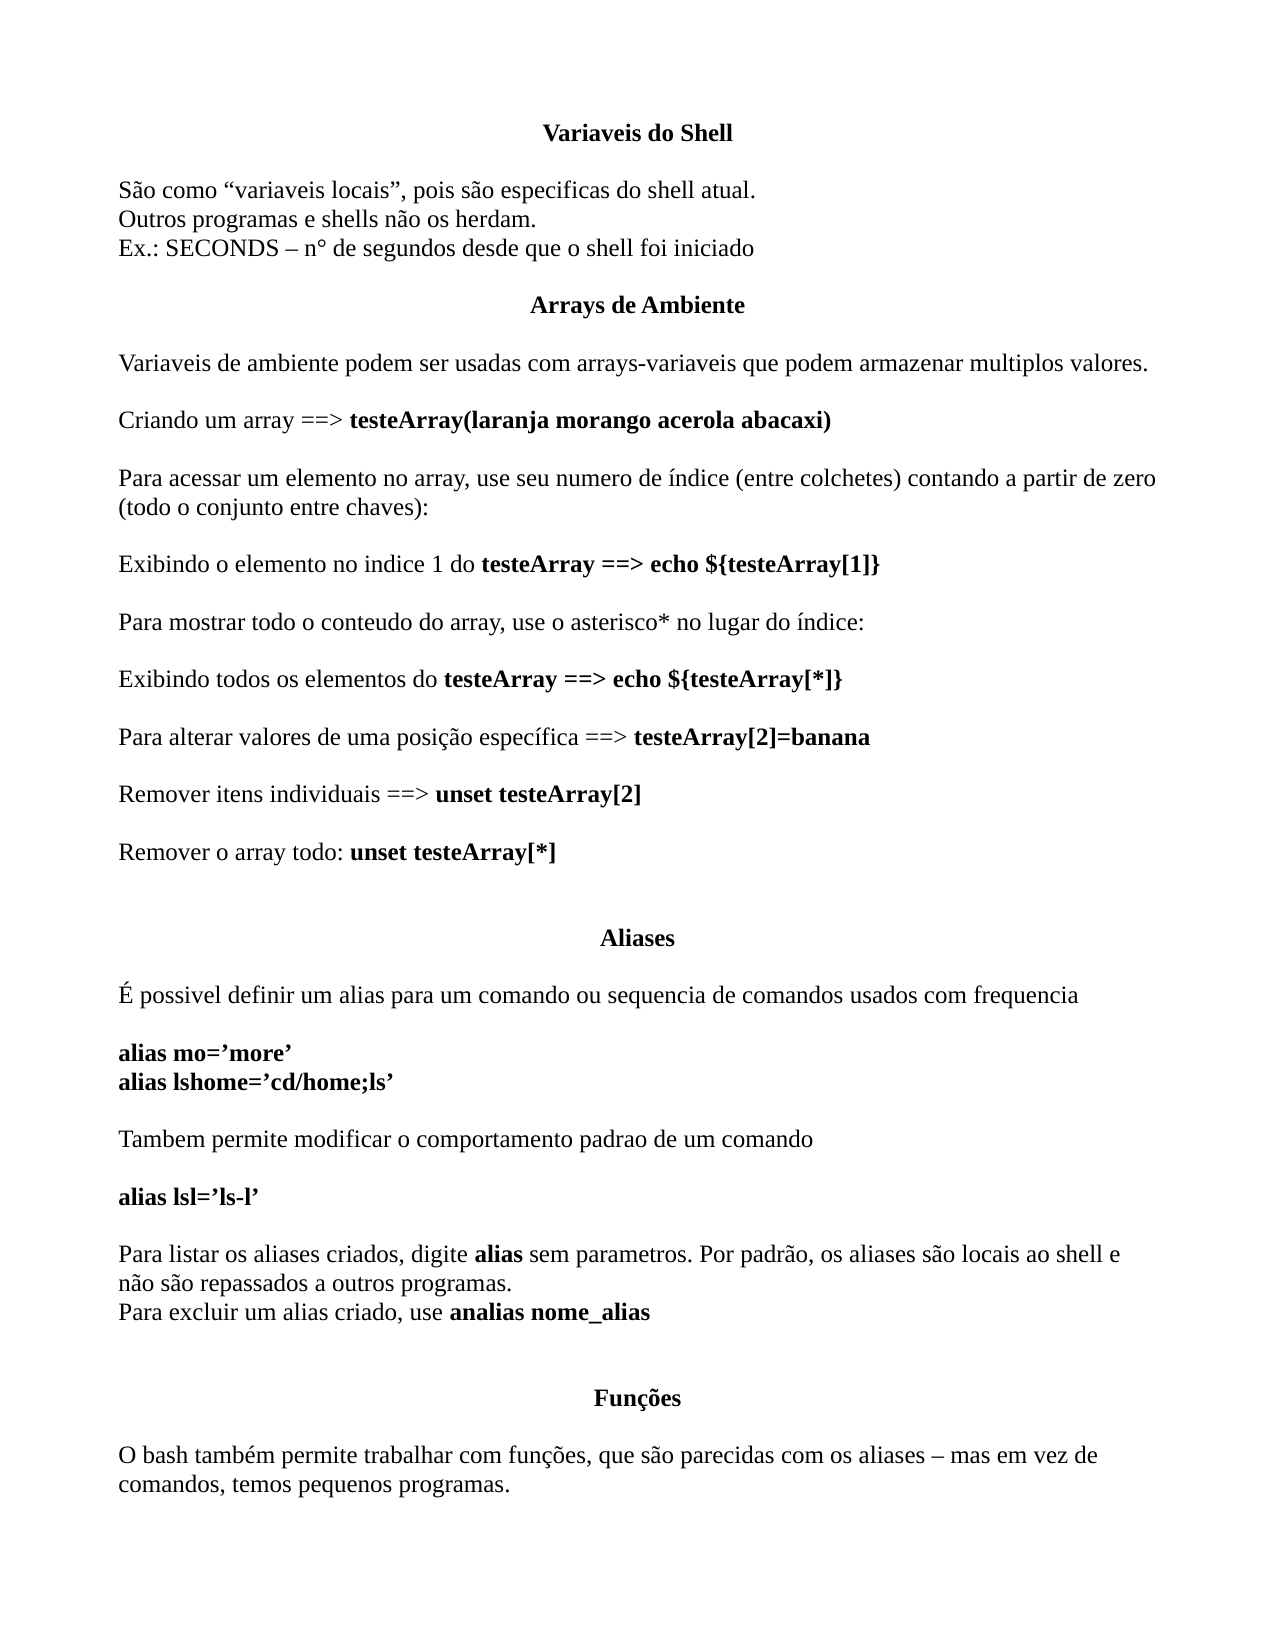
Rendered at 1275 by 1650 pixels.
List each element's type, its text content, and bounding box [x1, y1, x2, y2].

text Variaveis do Shell [118, 118, 1157, 147]
text alias lshome=’cd/home;ls’ [118, 1067, 1157, 1096]
text Variaveis de ambiente podem ser usadas com arrays-variaveis que podem armazenar multiplos valores. [118, 348, 1157, 377]
text Para listar os aliases criados, digite alias sem parametros. Por padrão, os aliases são locais ao shell e não são repassados a outros programas. [118, 1239, 1157, 1297]
text São como “variaveis locais”, pois são especificas do shell atual. [118, 176, 1157, 204]
text Arrays de Ambiente [118, 291, 1157, 319]
text Para alterar valores de uma posição específica ==> testeArray[2]=banana [118, 722, 1157, 751]
text alias mo=’more’ [118, 1038, 1157, 1067]
text Para acessar um elemento no array, use seu numero de índice (entre colchetes) contando a partir de zero (todo o conjunto entre chaves): [118, 463, 1157, 521]
text Outros programas e shells não os herdam. [118, 204, 1157, 233]
text Aliases [118, 923, 1157, 952]
text Exibindo todos os elementos do testeArray ==> echo ${testeArray[*]} [118, 664, 1157, 693]
text Remover o array todo: unset testeArray[*] [118, 837, 1157, 866]
text Exibindo o elemento no indice 1 do testeArray ==> echo ${testeArray[1]} [118, 549, 1157, 578]
text Para excluir um alias criado, use analias nome_alias [118, 1297, 1157, 1326]
text Ex.: SECONDS – n° de segundos desde que o shell foi iniciado [118, 233, 1157, 262]
text É possivel definir um alias para um comando ou sequencia de comandos usados com frequencia [118, 981, 1157, 1009]
text Criando um array ==> testeArray(laranja morango acerola abacaxi) [118, 406, 1157, 434]
text Remover itens individuais ==> unset testeArray[2] [118, 779, 1157, 808]
text Para mostrar todo o conteudo do array, use o asterisco* no lugar do índice: [118, 607, 1157, 636]
text alias lsl=’ls-l’ [118, 1182, 1157, 1211]
text Tambem permite modificar o comportamento padrao de um comando [118, 1124, 1157, 1153]
text O bash também permite trabalhar com funções, que são parecidas com os aliases – mas em vez de comandos, temos pequenos programas. [118, 1441, 1157, 1498]
text Funções [118, 1383, 1157, 1412]
